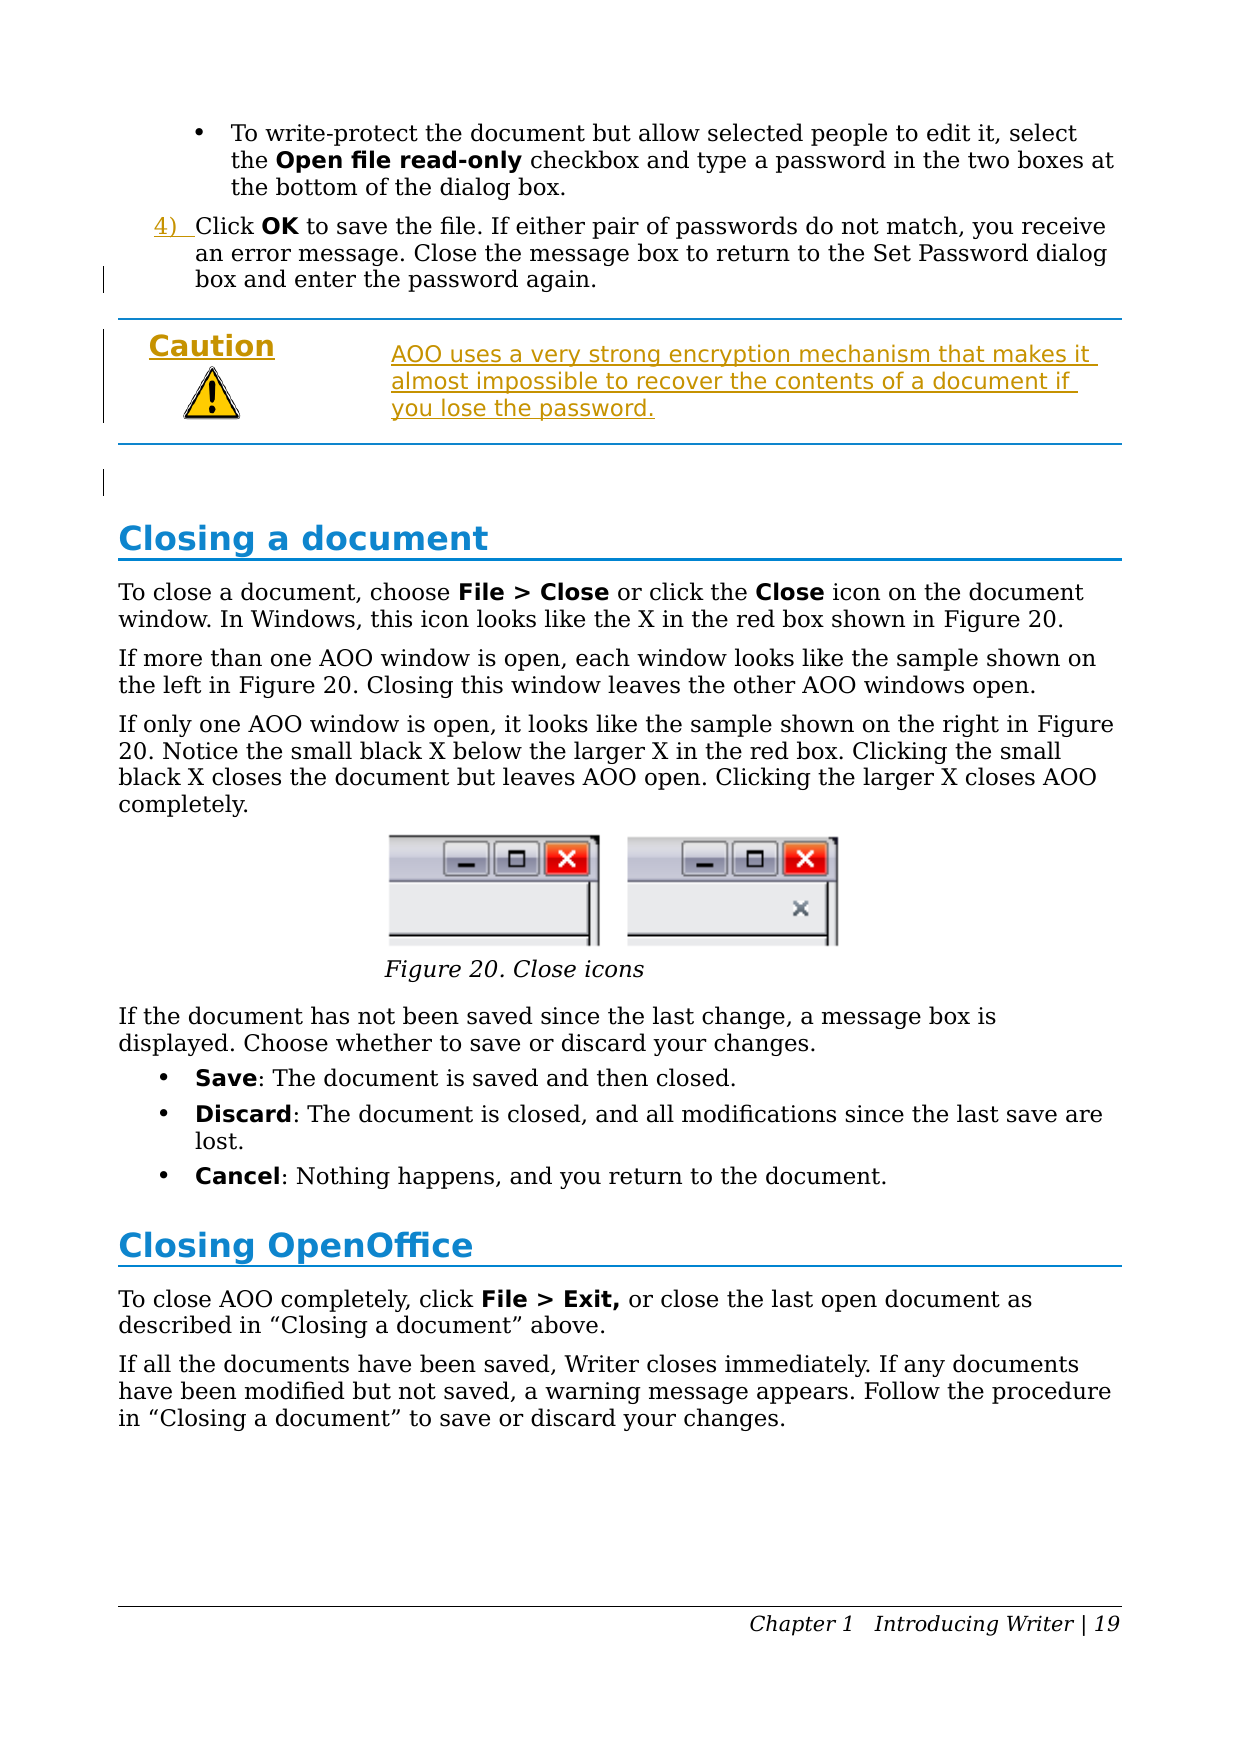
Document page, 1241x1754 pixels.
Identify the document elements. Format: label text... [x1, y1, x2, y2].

picture [179, 362, 244, 423]
text If more than one AOO window is open, each window looks like the sample shown on the left in Figure 20. Closing this window leaves the other AOO windows open. [118, 645, 1122, 699]
text Figure 20. Close icons [384, 956, 856, 982]
subtitle Closing OpenOffice [118, 1226, 1122, 1265]
list Click OK to save the file. If either pair of passwords do not match, you receive an error message. Close the message box to return to the Set Password dialog box and enter the password again. [177, 213, 1122, 293]
table_header AOO uses a very strong encryption mechanism that makes it almost impossible to recover the contents of a document if you lose the password. [305, 320, 1122, 443]
text To close AOO completely, click File > Exit, or close the last open document as described in “Closing a document” above. [118, 1286, 1122, 1339]
text If all the documents have been saved, Writer closes immediately. If any documents have been modified but not saved, a warning message appears. Follow the procedure in “Closing a document” to save or discard your changes. [118, 1352, 1122, 1432]
list Cancel: Nothing happens, and you return to the document. [156, 1161, 1122, 1190]
list Save: The document is saved and then closed. [156, 1063, 1122, 1092]
text To close a document, choose File > Close or click the Close icon on the document window. In Windows, this icon looks like the X in the red box shown in Figure 20. [118, 579, 1122, 633]
text If only one AOO window is open, it looks like the sample shown on the right in Figure 20. Notice the small black X below the larger X in the red box. Clicking the small black X closes the document but leaves AOO open. Clicking the larger X closes AOO completely. [118, 711, 1122, 818]
list Discard: The document is closed, and all modifications since the last save are lost. [156, 1099, 1122, 1154]
list To write-protect the document but allow selected people to edit it, select the Open file read-only checkbox and type a password in the two boxes at the bottom of the dialog box. [192, 118, 1122, 201]
table_header Caution [118, 320, 305, 443]
subtitle Closing a document [118, 520, 1122, 558]
list If the document has not been saved since the last change, a message box is displayed. Choose whether to save or discard your changes. [118, 1003, 1122, 1057]
picture [384, 830, 844, 950]
